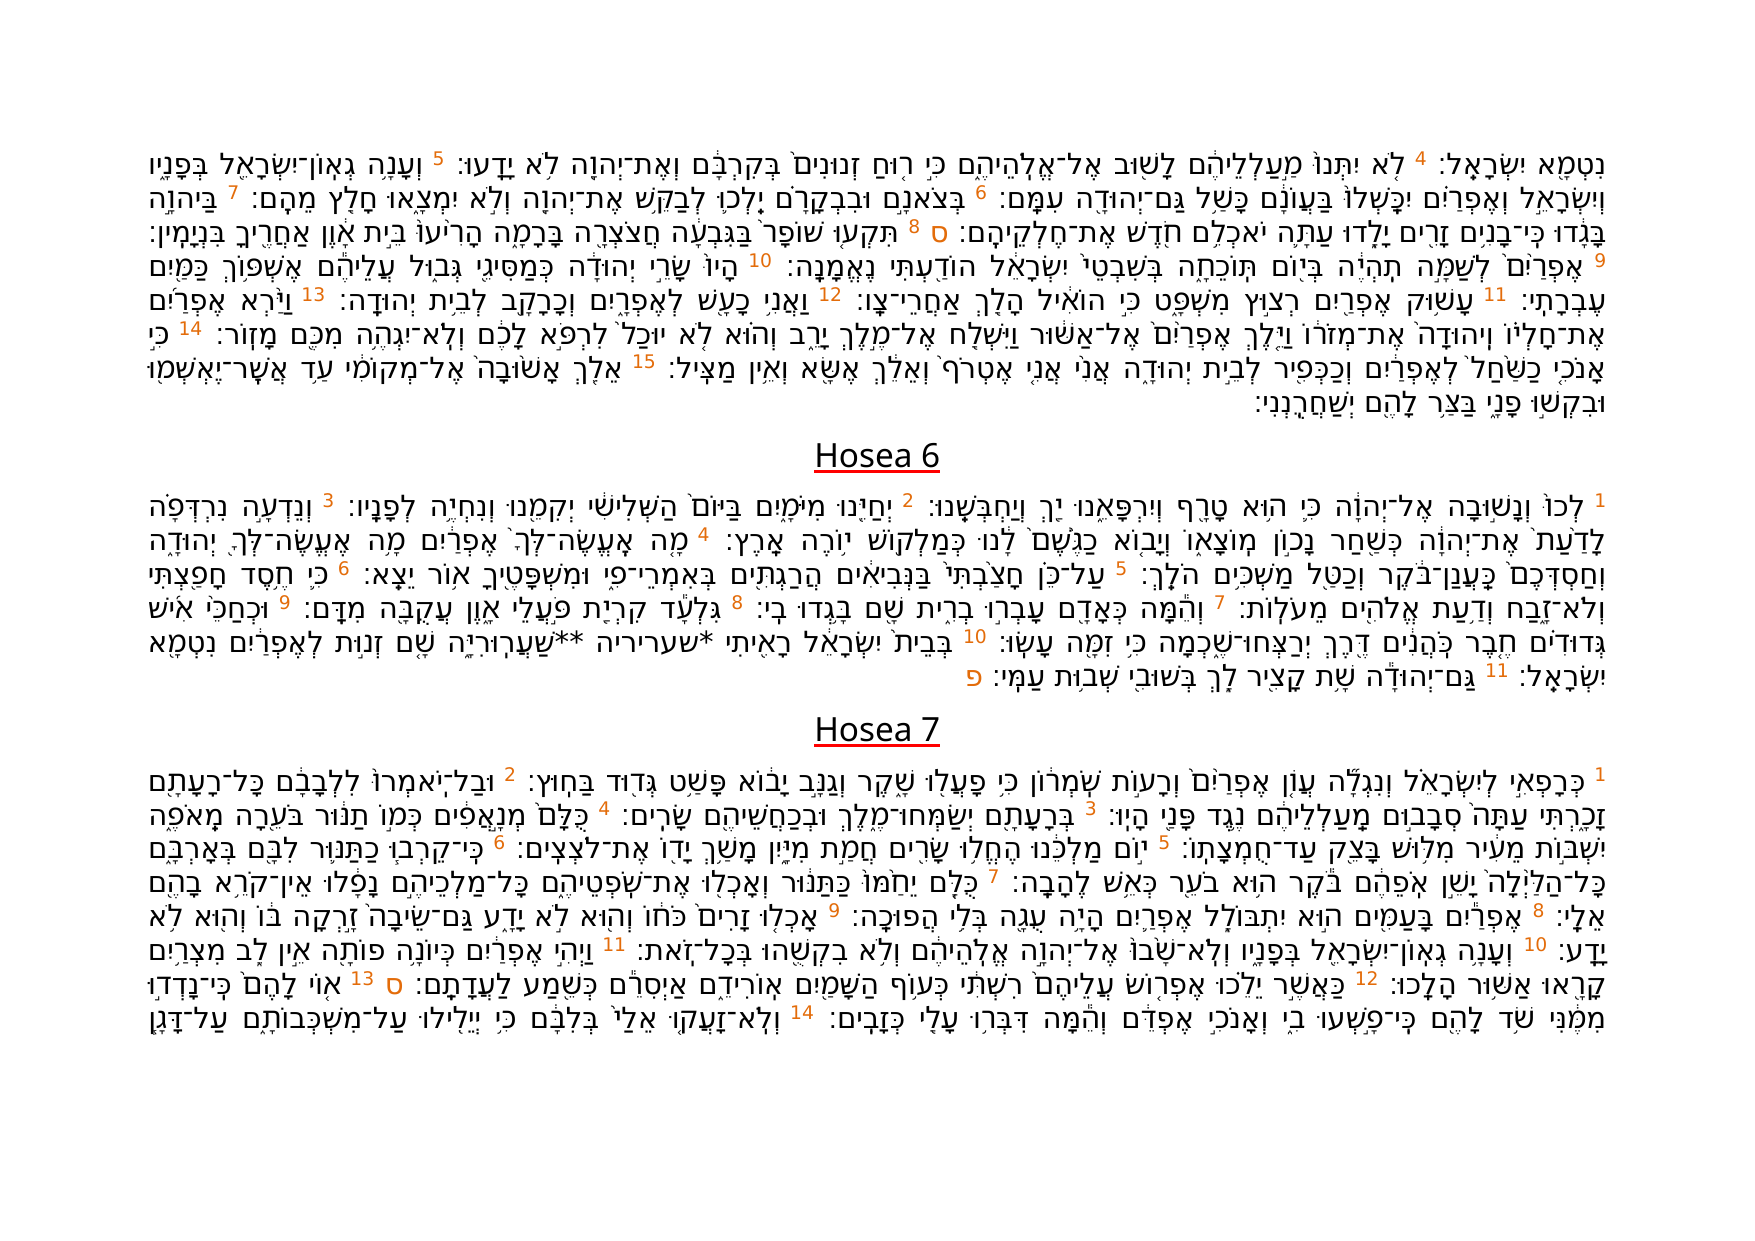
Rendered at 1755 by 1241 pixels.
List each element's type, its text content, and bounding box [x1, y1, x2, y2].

text Hosea 6 [148, 432, 1606, 477]
text Hosea 7 [148, 706, 1606, 751]
text 1 שִׁמְעוּ־זֹ֨את הַכֹּהֲנִ֜ים וְהַקְשִׁ֣יבוּ ׀ בֵּ֣ית יִשְׂרָאֵ֗ל וּבֵ֤ית הַמֶּ֙לֶךְ֙ הַאֲזִ֔ינוּ כִּ֥י לָכֶ֖ם הַמִּשְׁפָּ֑ט כִּֽי־פַח֙ הֱיִיתֶ֣ם לְמִצְפָּ֔ה וְרֶ֖שֶׁת פְּרוּשָׂ֥ה עַל־תָּבֽוֹר׃ 2 וְשַׁחֲטָ֥ה שֵׂטִ֖ים הֶעְמִ֑יקוּ וַאֲנִ֖י מוּסָ֥ר לְכֻלָּֽם׃ ‬‬3 אֲנִי֙ יָדַ֣עְתִּי אֶפְרַ֔יִם וְיִשְׂרָאֵ֖ל לֹֽא־נִכְחַ֣ד מִמֶּ֑נִּי כִּ֤י עַתָּה֙ הִזְנֵ֣יתָ אֶפְרַ֔יִם נִטְמָ֖א יִשְׂרָאֵֽל׃ ‬‬4 לֹ֤א יִתְּנוּ֙ מַ֣עַלְלֵיהֶ֔ם לָשׁ֖וּב אֶל־אֱלֹֽהֵיהֶ֑ם כִּ֣י ר֤וּחַ זְנוּנִים֙ בְּקִרְבָּ֔ם וְאֶת־יְהוָ֖ה לֹ֥א יָדָֽעוּ׃ ‬‬5 וְעָנָ֥ה גְאֽוֹן־יִשְׂרָאֵ֖ל בְּפָנָ֑יו וְיִשְׂרָאֵ֣ל וְאֶפְרַ֗יִם יִכָּֽשְׁלוּ֙ בַּעֲוֺנָ֔ם כָּשַׁ֥ל גַּם־יְהוּדָ֖ה עִמָּֽם׃ ‬‬6 בְּצֹאנָ֣ם וּבִבְקָרָ֗ם יֵֽלְכ֛וּ לְבַקֵּ֥שׁ אֶת־יְהוָ֖ה וְלֹ֣א יִמְצָ֑אוּ חָלַ֖ץ מֵהֶֽם׃ ‬‬7 בַּיהוָ֣ה בָּגָ֔דוּ כִּֽי־בָנִ֥ים זָרִ֖ים יָלָ֑דוּ עַתָּ֛ה יֹאכְלֵ֥ם חֹ֖דֶשׁ אֶת־חֶלְקֵיהֶֽם׃ ס ‬‬8 תִּקְע֤וּ שׁוֹפָר֙ בַּגִּבְעָ֔ה חֲצֹצְרָ֖ה בָּרָמָ֑ה הָרִ֙יעוּ֙ בֵּ֣ית אָ֔וֶן אַחֲרֶ֖יךָ בִּנְיָמִֽין׃ ‬‬9 אֶפְרַ֙יִם֙ לְשַׁמָּ֣ה תִֽהְיֶ֔ה בְּי֖וֹם תּֽוֹכֵחָ֑ה בְּשִׁבְטֵי֙ יִשְׂרָאֵ֔ל הוֹדַ֖עְתִּי נֶאֱמָנָֽה׃ ‬‬10 הָיוּ֙ שָׂרֵ֣י יְהוּדָ֔ה כְּמַסִּיגֵ֖י גְּב֑וּל עֲלֵיהֶ֕ם אֶשְׁפּ֥וֹךְ כַּמַּ֖יִם עֶבְרָתִֽי׃ ‬‬11 עָשׁ֥וּק אֶפְרַ֖יִם רְצ֣וּץ מִשְׁפָּ֑ט כִּ֣י הוֹאִ֔יל הָלַ֖ךְ אַחֲרֵי־צָֽו׃ ‬‬12 וַאֲנִ֥י כָעָ֖שׁ לְאֶפְרָ֑יִם וְכָרָקָ֖ב לְבֵ֥ית יְהוּדָֽה׃ ‬‬13 וַיַּ֨רְא אֶפְרַ֜יִם אֶת־חָלְי֗וֹ וִֽיהוּדָה֙ אֶת־מְזֹר֔וֹ וַיֵּ֤לֶךְ אֶפְרַ֙יִם֙ אֶל־אַשּׁ֔וּר וַיִּשְׁלַ֖ח אֶל־מֶ֣לֶךְ יָרֵ֑ב וְה֗וּא לֹ֤א יוּכַל֙ לִרְפֹּ֣א לָכֶ֔ם וְלֹֽא־יִגְהֶ֥ה מִכֶּ֖ם מָזֽוֹר׃ ‬‬14 כִּ֣י אָנֹכִ֤י כַשַּׁ֙חַל֙ לְאֶפְרַ֔יִם וְכַכְּפִ֖יר לְבֵ֣ית יְהוּדָ֑ה אֲנִ֨י אֲנִ֤י אֶטְרֹף֙ וְאֵלֵ֔ךְ אֶשָּׂ֖א וְאֵ֥ין מַצִּֽיל׃ ‬‬15 אֵלֵ֤ךְ אָשׁ֙וּבָה֙ אֶל־מְקוֹמִ֔י עַ֥ד אֲשֶֽׁר־יֶאְשְׁמ֖וּ וּבִקְשׁ֣וּ פָנָ֑י בַּצַּ֥ר לָהֶ֖ם יְשַׁחֲרֻֽנְנִי׃ ‬‬‬‬‬‬‬‬‬‬‬‬‬‬‬‬ [148, 148, 1606, 419]
text 1 לְכוּ֙ וְנָשׁ֣וּבָה אֶל־יְהוָ֔ה כִּ֛י ה֥וּא טָרָ֖ף וְיִרְפָּאֵ֑נוּ יַ֖ךְ וְיַחְבְּשֵֽׁנוּ׃ 2 יְחַיֵּ֖נוּ מִיֹּמָ֑יִם בַּיּוֹם֙ הַשְּׁלִישִׁ֔י יְקִמֵ֖נוּ וְנִחְיֶ֥ה לְפָנָֽיו׃ ‬‬3 וְנֵדְעָ֣ה נִרְדְּפָ֗ה לָדַ֙עַת֙ אֶת־יְהוָ֔ה כְּשַׁ֖חַר נָכ֣וֹן מֽוֹצָא֑וֹ וְיָב֤וֹא כַגֶּ֙שֶׁם֙ לָ֔נוּ כְּמַלְק֖וֹשׁ י֥וֹרֶה אָֽרֶץ׃ ‬‬4 מָ֤ה אֶֽעֱשֶׂה־לְּךָ֙ אֶפְרַ֔יִם מָ֥ה אֶעֱשֶׂה־לְּךָ֖ יְהוּדָ֑ה וְחַסְדְּכֶם֙ כַּֽעֲנַן־בֹּ֔קֶר וְכַטַּ֖ל מַשְׁכִּ֥ים הֹלֵֽךְ׃ ‬‬5 עַל־כֵּ֗ן חָצַ֙בְתִּי֙ בַּנְּבִיאִ֔ים הֲרַגְתִּ֖ים בְּאִמְרֵי־פִ֑י וּמִשְׁפָּטֶ֖יךָ א֥וֹר יֵצֵֽא׃ ‬‬6 כִּ֛י חֶ֥סֶד חָפַ֖צְתִּי וְלֹא־זָ֑בַח וְדַ֥עַת אֱלֹהִ֖ים מֵעֹלֽוֹת׃ ‬‬7 וְהֵ֕מָּה כְּאָדָ֖ם עָבְר֣וּ בְרִ֑ית שָׁ֖ם בָּ֥גְדוּ בִֽי׃ ‬‬8 גִּלְעָ֕ד קִרְיַ֖ת פֹּ֣עֲלֵי אָ֑וֶן עֲקֻבָּ֖ה מִדָּֽם׃ ‬‬9 וּכְחַכֵּ֨י אִ֜ישׁ גְּדוּדִ֗ים חֶ֚בֶר כֹּֽהֲנִ֔ים דֶּ֖רֶךְ יְרַצְּחוּ־שֶׁ֑כְמָה כִּ֥י זִמָּ֖ה עָשֽׂוּ׃ ‬‬10 בְּבֵית֙ יִשְׂרָאֵ֔ל רָאִ֖יתִי *שעריריה **שַׁעֲרֽוּרִיָּ֑ה שָׁ֚ם זְנ֣וּת לְאֶפְרַ֔יִם נִטְמָ֖א יִשְׂרָאֵֽל׃ ‬‬11 גַּם־יְהוּדָ֕ה שָׁ֥ת קָצִ֖יר לָ֑ךְ בְּשׁוּבִ֖י שְׁב֥וּת עַמִּֽי׃ פ ‬‬‬‬‬‬‬‬‬‬‬‬ [148, 490, 1606, 693]
text 1 כְּרָפְאִ֣י לְיִשְׂרָאֵ֗ל וְנִגְלָ֞ה עֲוֺ֤ן אֶפְרַ֙יִם֙ וְרָע֣וֹת שֹֽׁמְר֔וֹן כִּ֥י פָעֲל֖וּ שָׁ֑קֶר וְגַנָּ֣ב יָב֔וֹא פָּשַׁ֥ט גְּד֖וּד בַּחֽוּץ׃ 2 וּבַל־יֹֽאמְרוּ֙ לִלְבָבָ֔ם כָּל־רָעָתָ֖ם זָכָ֑רְתִּי עַתָּה֙ סְבָב֣וּם מַֽעַלְלֵיהֶ֔ם נֶ֥גֶד פָּנַ֖י הָיֽוּ׃ ‬‬3 בְּרָעָתָ֖ם יְשַׂמְּחוּ־מֶ֑לֶךְ וּבְכַחֲשֵׁיהֶ֖ם שָׂרִֽים׃ ‬‬4 כֻּלָּם֙ מְנָ֣אֲפִ֔ים כְּמ֣וֹ תַנּ֔וּר בֹּעֵ֖רָה מֵֽאֹפֶ֑ה יִשְׁבּ֣וֹת מֵעִ֔יר מִלּ֥וּשׁ בָּצֵ֖ק עַד־חֻמְצָתֽוֹ׃ ‬‬5 י֣וֹם מַלְכֵּ֔נוּ הֶחֱל֥וּ שָׂרִ֖ים חֲמַ֣ת מִיָּ֑יִן מָשַׁ֥ךְ יָד֖וֹ אֶת־לֹצְצִֽים׃ ‬‬6 כִּֽי־קֵרְב֧וּ כַתַּנּ֛וּר לִבָּ֖ם בְּאָרְבָּ֑ם כָּל־הַלַּ֙יְלָה֙ יָשֵׁ֣ן אֹֽפֵהֶ֔ם בֹּ֕קֶר ה֥וּא בֹעֵ֖ר כְּאֵ֥שׁ לֶהָבָֽה׃ ‬‬7 כֻּלָּ֤ם יֵחַ֙מּוּ֙ כַּתַּנּ֔וּר וְאָכְל֖וּ אֶת־שֹֽׁפְטֵיהֶ֑ם כָּל־מַלְכֵיהֶ֣ם נָפָ֔לוּ אֵין־קֹרֵ֥א בָהֶ֖ם אֵלָֽי׃ ‬‬8 אֶפְרַ֕יִם בָּעַמִּ֖ים ה֣וּא יִתְבּוֹלָ֑ל אֶפְרַ֛יִם הָיָ֥ה עֻגָ֖ה בְּלִ֥י הֲפוּכָֽה׃ ‬‬9 אָכְל֤וּ זָרִים֙ כֹּח֔וֹ וְה֖וּא לֹ֣א יָדָ֑ע גַּם־שֵׂיבָה֙ זָ֣רְקָה בּ֔וֹ וְה֖וּא לֹ֥א יָדָֽע׃ ‬‬10 וְעָנָ֥ה גְאֽוֹן־יִשְׂרָאֵ֖ל בְּפָנָ֑יו וְלֹֽא־שָׁ֙בוּ֙ אֶל־יְהוָ֣ה אֱלֹֽהֵיהֶ֔ם וְלֹ֥א בִקְשֻׁ֖הוּ בְּכָל־זֹֽאת׃ ‬‬11 וַיְהִ֣י אֶפְרַ֔יִם כְּיוֹנָ֥ה פוֹתָ֖ה אֵ֣ין לֵ֑ב מִצְרַ֥יִם קָרָ֖אוּ אַשּׁ֥וּר הָלָֽכוּ׃ ‬‬12 כַּאֲשֶׁ֣ר יֵלֵ֗כוּ אֶפְר֤וֹשׂ עֲלֵיהֶם֙ רִשְׁתִּ֔י כְּע֥וֹף הַשָּׁמַ֖יִם אֽוֹרִידֵ֑ם אַיְסִרֵ֕ם כְּשֵׁ֖מַע לַעֲדָתָֽם׃ ס ‬‬13 א֤וֹי לָהֶם֙ כִּֽי־נָדְד֣וּ מִמֶּ֔נִּי שֹׁ֥ד לָהֶ֖ם כִּֽי־פָ֣שְׁעוּ בִ֑י וְאָנֹכִ֣י אֶפְדֵּ֔ם וְהֵ֕מָּה דִּבְּר֥וּ עָלַ֖י כְּזָבִֽים׃ ‬‬14 וְלֹֽא־זָעֲק֤וּ אֵלַי֙ בְּלִבָּ֔ם כִּ֥י יְיֵלִ֖ילוּ עַל־מִשְׁכְּבוֹתָ֑ם עַל־דָּגָ֧ן וְתִיר֛וֹשׁ יִתְגּוֹרָ֖רוּ יָס֥וּרוּ בִֽי׃ ‬‬15 וַאֲנִ֣י יִסַּ֔רְתִּי חִזַּ֖קְתִּי זְרֽוֹעֹתָ֑ם וְאֵלַ֖י יְחַשְּׁבוּ־רָֽע׃ ‬‬16 יָשׁ֣וּבוּ ׀ לֹ֣א עָ֗ל הָיוּ֙ כְּקֶ֣שֶׁת רְמִיָּ֔ה יִפְּל֥וּ בַחֶ֛רֶב שָׂרֵיהֶ֖ם מִזַּ֣עַם לְשׁוֹנָ֑ם ז֥וֹ לַעְגָּ֖ם בְּאֶ֥רֶץ מִצְרָֽיִם׃ ‬‬‬‬‬‬‬‬‬‬‬‬‬‬‬‬‬ [148, 764, 1606, 1036]
